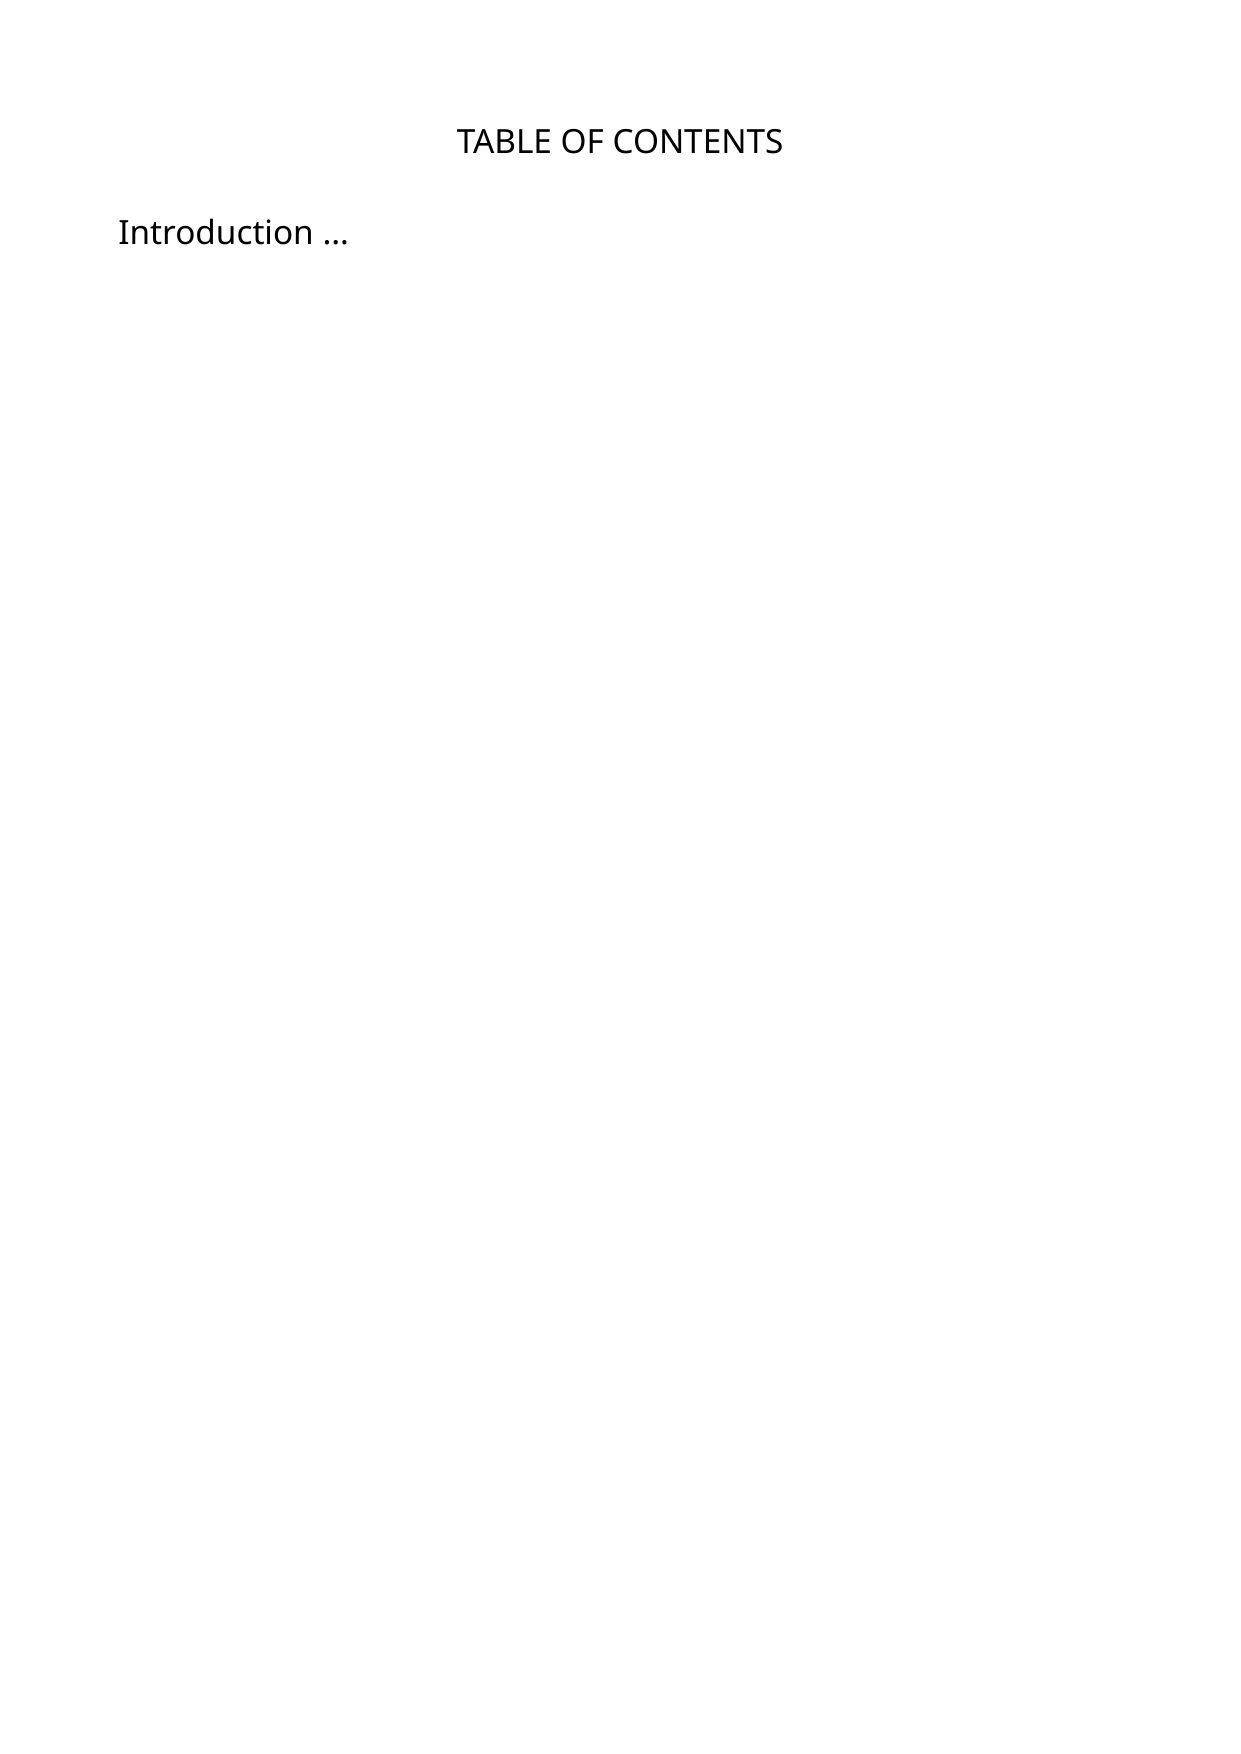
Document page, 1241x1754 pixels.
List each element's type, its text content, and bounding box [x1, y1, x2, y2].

text TABLE OF CONTENTS [118, 118, 1122, 163]
text Introduction … [118, 209, 1122, 254]
